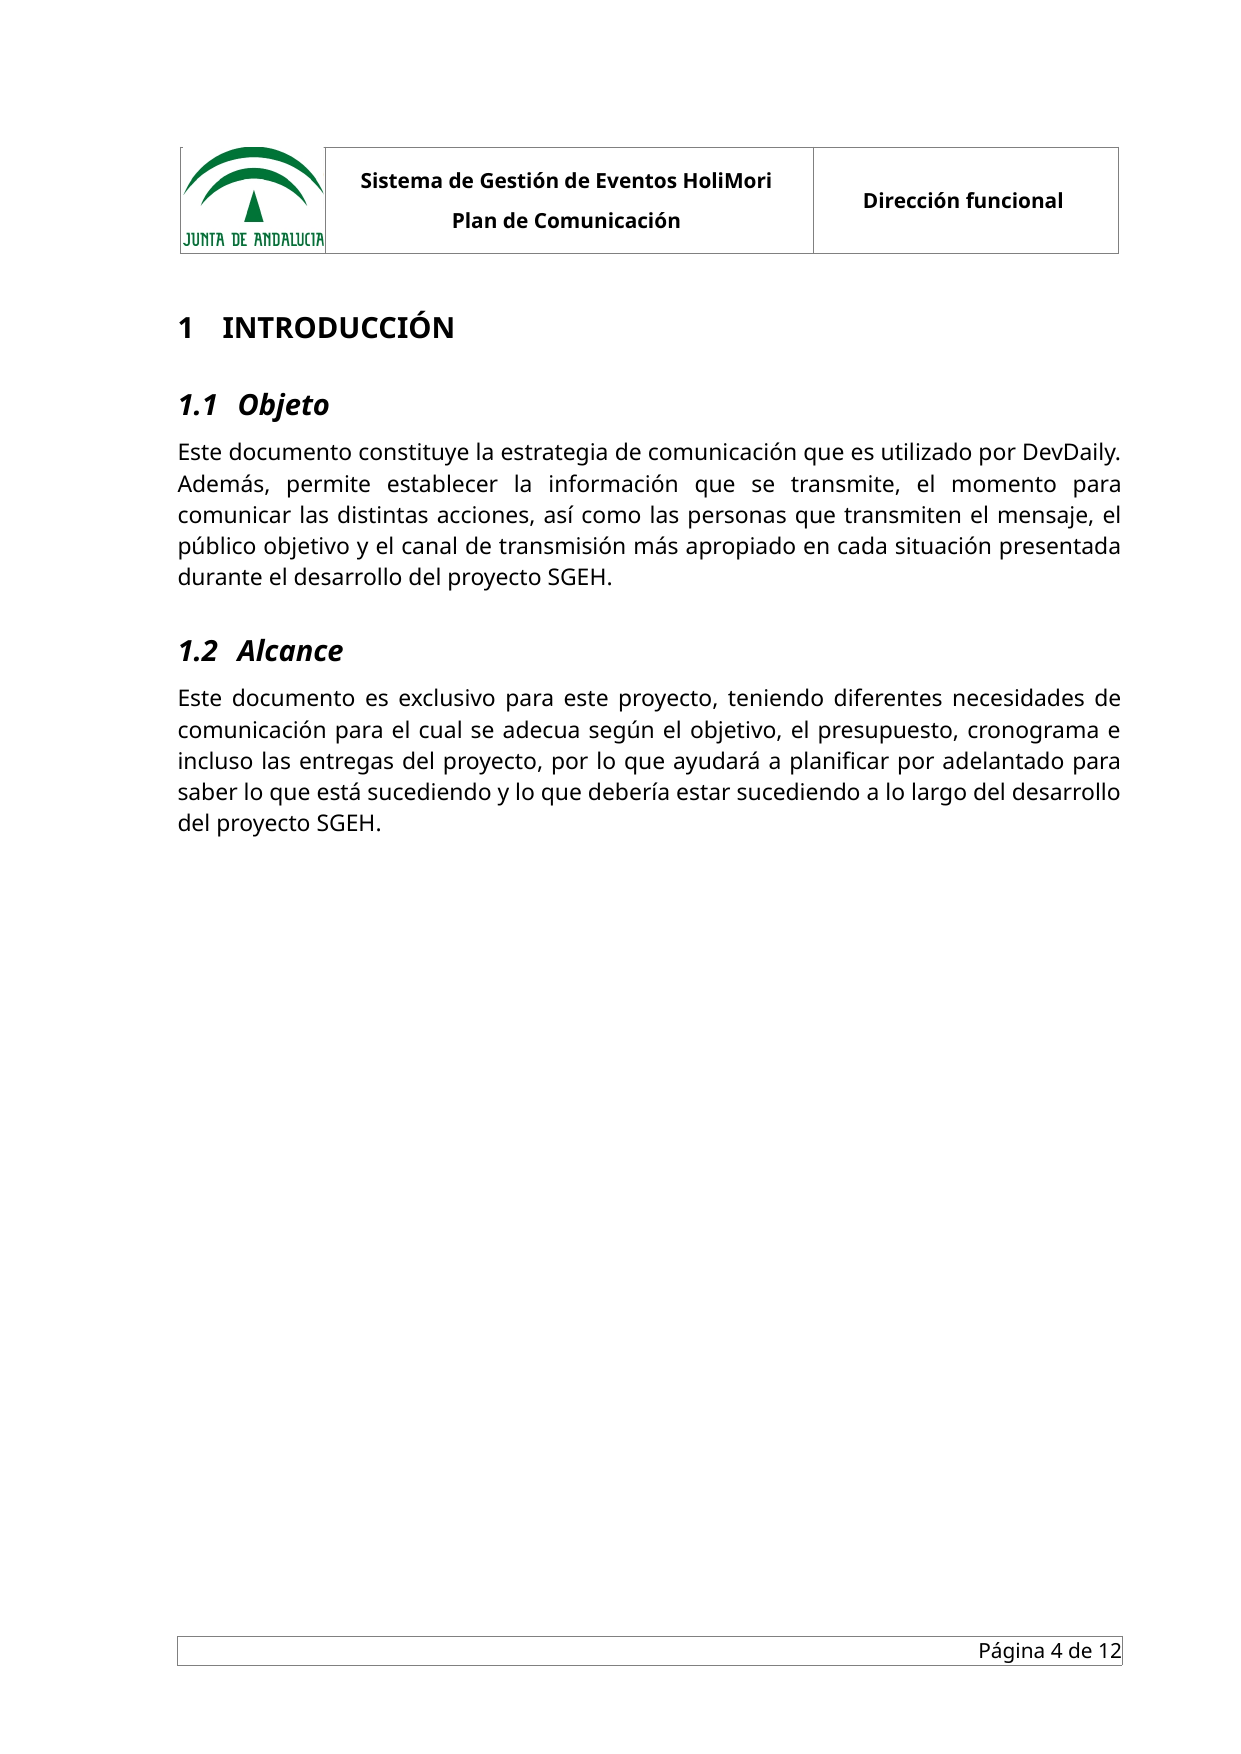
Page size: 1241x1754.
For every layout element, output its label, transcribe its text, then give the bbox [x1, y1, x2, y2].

subtitle INTRODUCCIÓN [177, 307, 1122, 347]
subtitle Objeto [177, 384, 1122, 424]
text Este documento constituye la estrategia de comunicación que es utilizado por DevDaily. Además, permite establecer la información que se transmite, el momento para comunicar las distintas acciones, así como las personas que transmiten el mensaje, el público objetivo y el canal de transmisión más apropiado en cada situación presentada durante el desarrollo del proyecto SGEH. [177, 436, 1122, 593]
subtitle Alcance [177, 630, 1122, 670]
text Este documento es exclusivo para este proyecto, teniendo diferentes necesidades de comunicación para el cual se adecua según el objetivo, el presupuesto, cronograma e incluso las entregas del proyecto, por lo que ayudará a planificar por adelantado para saber lo que está sucediendo y lo que debería estar sucediendo a lo largo del desarrollo del proyecto SGEH. [177, 682, 1122, 838]
